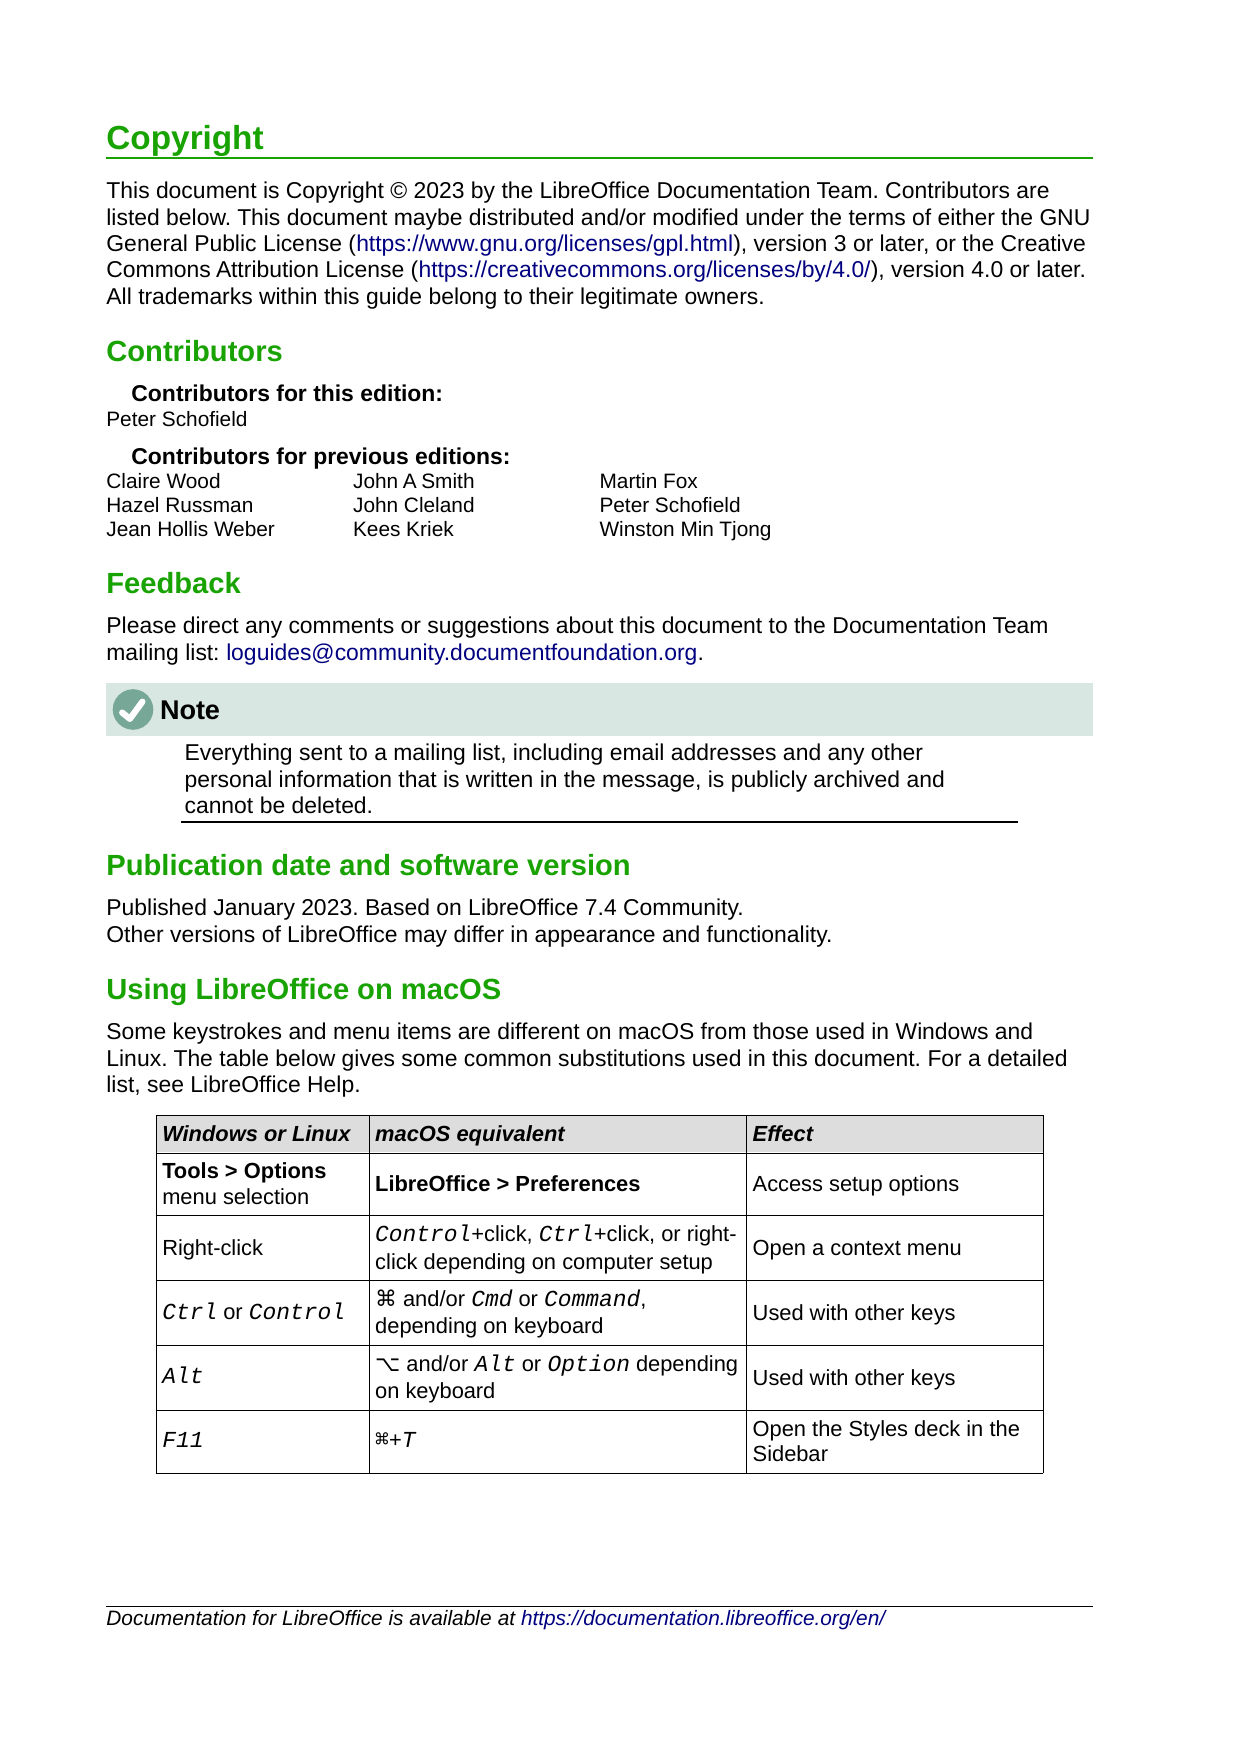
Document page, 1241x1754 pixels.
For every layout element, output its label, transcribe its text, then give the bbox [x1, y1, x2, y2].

table_cell Used with other keys [747, 1346, 1043, 1410]
text Claire Wood [106, 469, 353, 493]
text This document is Copyright © 2023 by the LibreOffice Documentation Team. Contributors are listed below. This document maybe distributed and/or modified under the terms of either the GNU General Public License (https://www.gnu.org/licenses/gpl.html), version 3 or later, or the Creative Commons Attribution License (https://creativecommons.org/licenses/by/4.0/), version 4.0 or later. All trademarks within this guide belong to their legitimate owners. [106, 177, 1093, 309]
table_header Windows or Linux [157, 1116, 369, 1152]
text Everything sent to a mailing list, including email addresses and any other personal information that is written in the message, is publicly archived and cannot be deleted. [181, 736, 1018, 821]
table_cell ⌘+T [370, 1411, 746, 1472]
text Hazel Russman [106, 493, 353, 517]
text John A Smith [353, 469, 599, 493]
table_header macOS equivalent [370, 1116, 746, 1152]
table_cell Ctrl or Control [157, 1281, 369, 1345]
table_cell Used with other keys [747, 1281, 1043, 1345]
text Contributors for previous editions: [131, 443, 1093, 469]
text Some keystrokes and menu items are different on macOS from those used in Windows and Linux. The table below gives some common substitutions used in this document. For a detailed list, see LibreOffice Help. [106, 1018, 1093, 1097]
subtitle Using LibreOffice on macOS [106, 972, 1093, 1006]
text Please direct any comments or suggestions about this document to the Documentation Team mailing list: loguides@community.documentfoundation.org. [106, 612, 1093, 665]
subtitle Publication date and software version [106, 848, 1093, 882]
text Peter Schofield [106, 407, 353, 431]
text Contributors for this edition: [131, 380, 1093, 407]
table_cell Tools > Options menu selection [157, 1154, 369, 1215]
table_cell Access setup options [747, 1154, 1043, 1215]
table_cell F11 [157, 1411, 369, 1472]
table_cell Open a context menu [747, 1216, 1043, 1280]
table_cell Control+click, Ctrl+click, or right-click depending on computer setup [370, 1216, 746, 1280]
table_cell Open the Styles deck in the Sidebar [747, 1411, 1043, 1472]
text Martin Fox [599, 469, 846, 493]
subtitle Copyright [106, 118, 1093, 157]
text Winston Min Tjong [599, 517, 846, 541]
table_cell Right-click [157, 1216, 369, 1280]
subtitle Note [106, 683, 1093, 736]
table_cell LibreOffice > Preferences [370, 1154, 746, 1215]
table_cell ⌥ and/or Alt or Option depending on keyboard [370, 1346, 746, 1410]
text Published January 2023. Based on LibreOffice 7.4 Community. Other versions of LibreOffice may differ in appearance and functionality. [106, 894, 1093, 947]
table_cell ⌘ and/or Cmd or Command, depending on keyboard [370, 1281, 746, 1345]
subtitle Contributors [106, 334, 1093, 368]
text Jean Hollis Weber [106, 517, 353, 541]
table_header Effect [747, 1116, 1043, 1152]
text John Cleland [353, 493, 599, 517]
table_cell Alt [157, 1346, 369, 1410]
subtitle Feedback [106, 566, 1093, 600]
text Peter Schofield [599, 493, 846, 517]
text Kees Kriek [353, 517, 599, 541]
